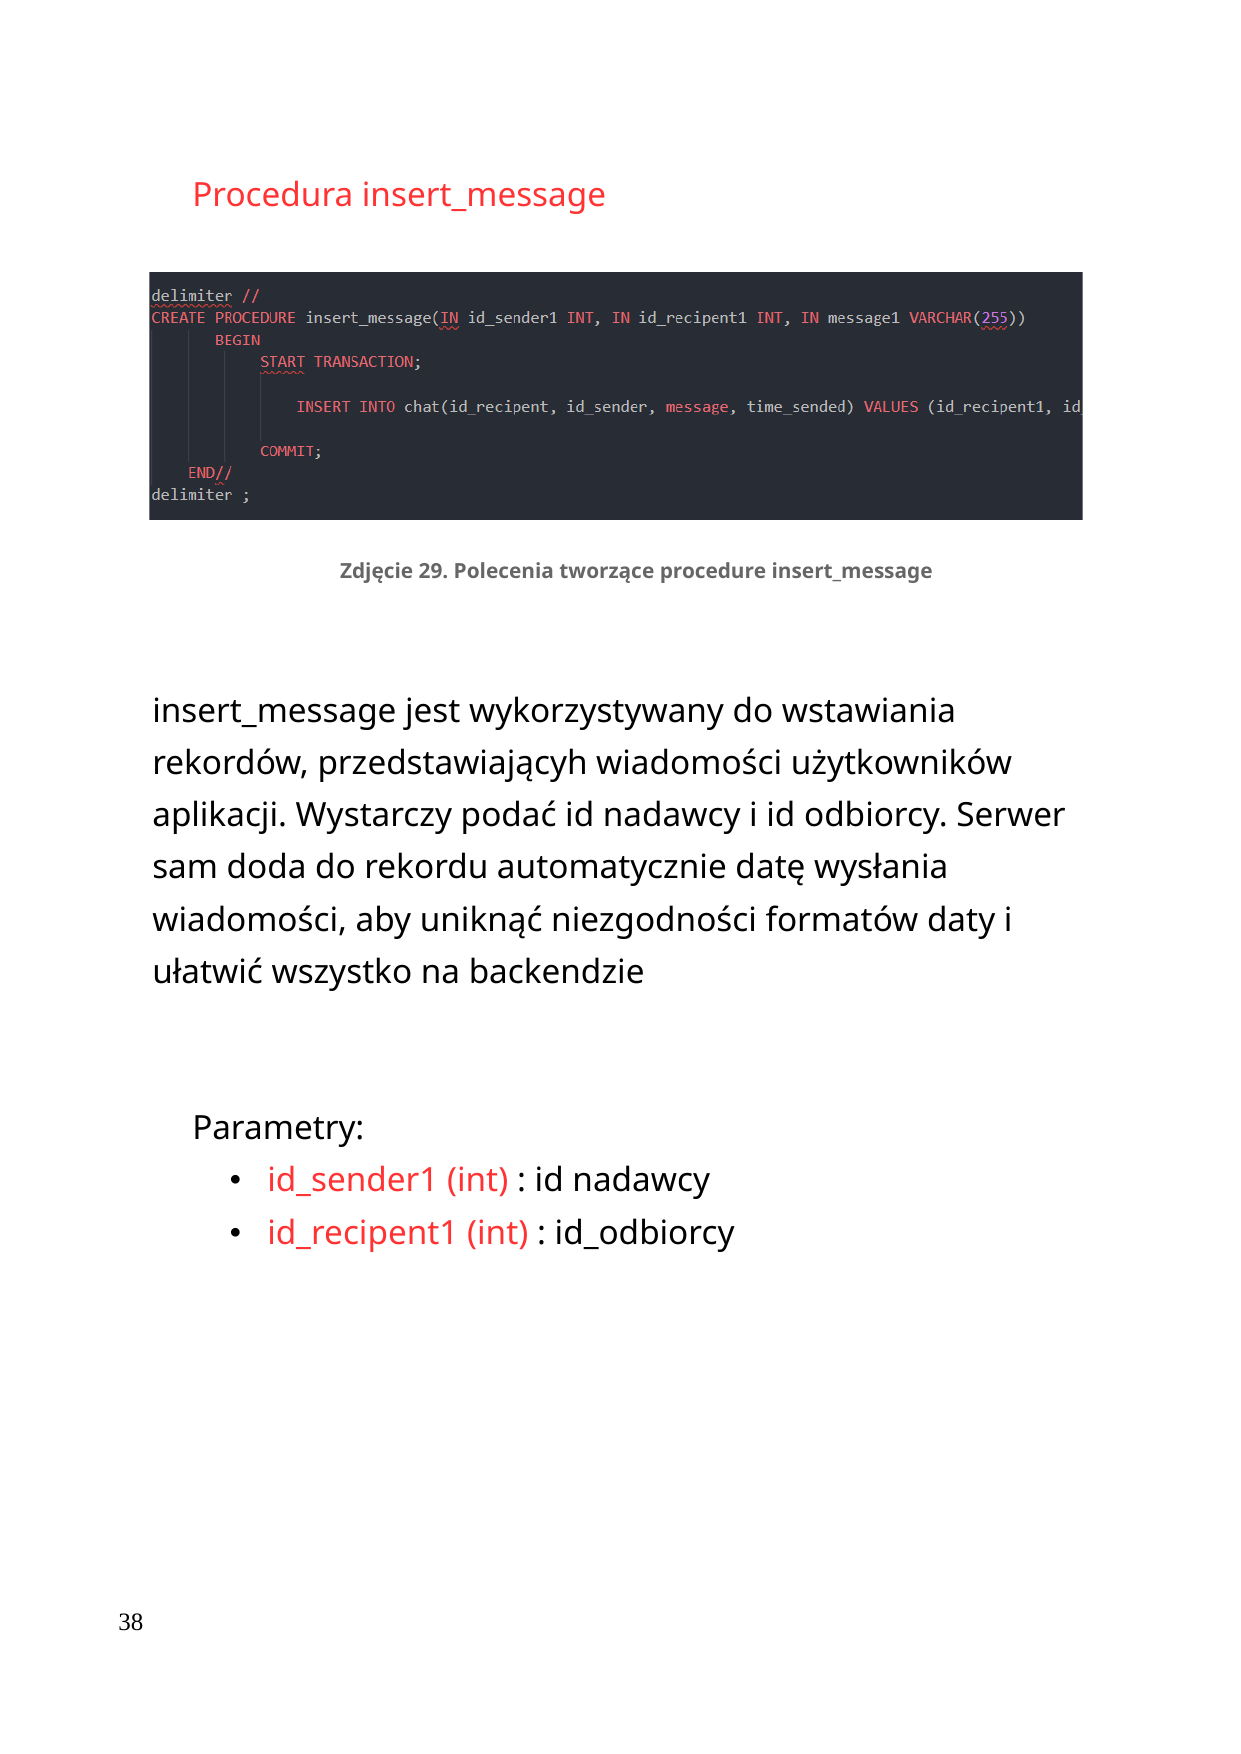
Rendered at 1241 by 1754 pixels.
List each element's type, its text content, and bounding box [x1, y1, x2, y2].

text insert_message jest wykorzystywany do wstawiania rekordów, przedstawiającyh wiadomości użytkowników aplikacji. Wystarczy podać id nadawcy i id odbiorcy. Serwer sam doda do rekordu automatycznie datę wysłania wiadomości, aby uniknąć niezgodności formatów daty i ułatwić wszystko na backendzie [152, 687, 1086, 993]
list id_sender1 (int) : id nadawcy [229, 1156, 1122, 1202]
text Parametry: [118, 1104, 1122, 1149]
list id_recipent1 (int) : id_odbiorcy [229, 1208, 1122, 1254]
text Zdjęcie 29. Polecenia tworzące procedure insert_message [118, 556, 1122, 584]
text Procedura insert_message [118, 170, 1122, 216]
